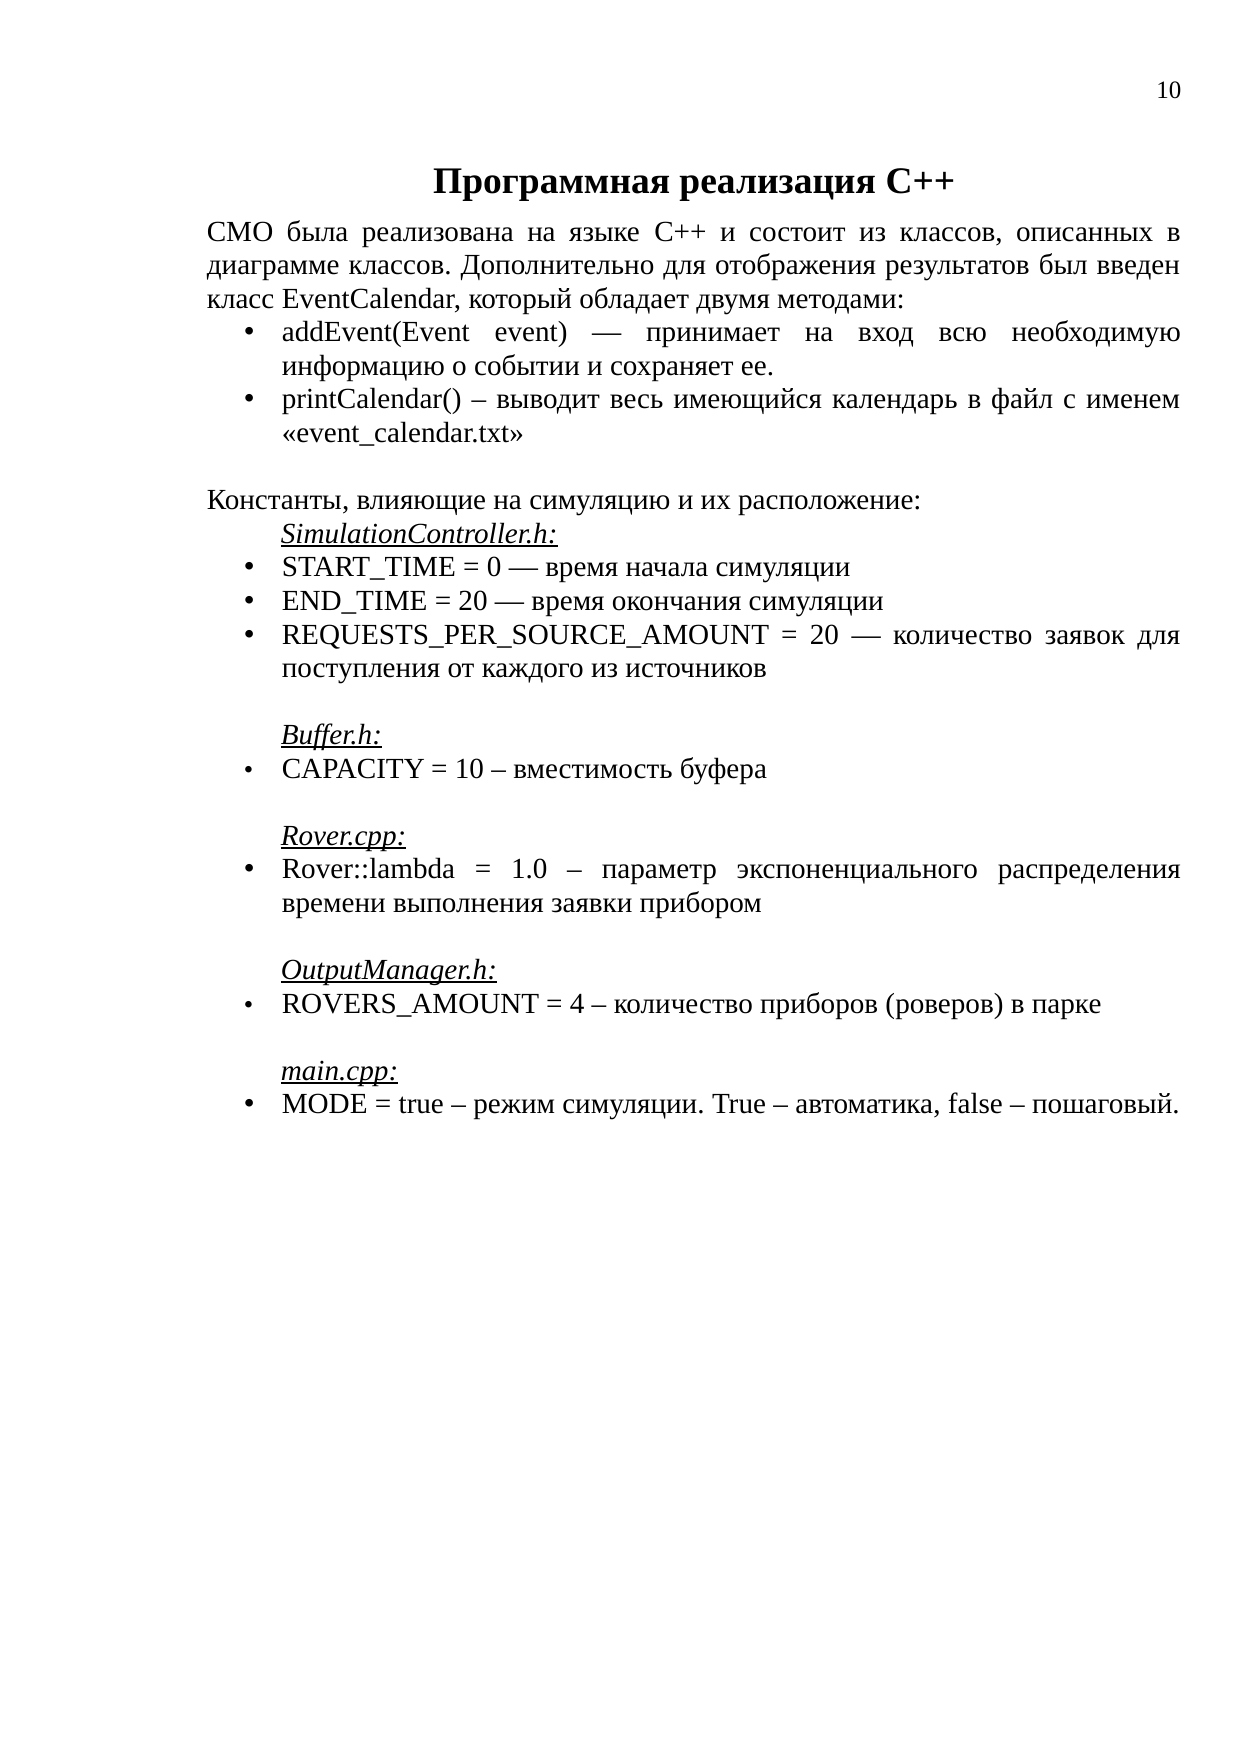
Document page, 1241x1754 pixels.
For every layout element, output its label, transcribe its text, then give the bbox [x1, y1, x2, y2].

list START_TIME = 0 — время начала симуляции [244, 549, 1181, 583]
list Rover::lambda = 1.0 – параметр экспоненциального распределения времени выполнения заявки прибором [244, 852, 1181, 919]
list CAPACITY = 10 – вместимость буфера [244, 751, 1181, 784]
list ROVERS_AMOUNT = 4 – количество приборов (роверов) в парке [244, 986, 1181, 1019]
list END_TIME = 20 — время окончания симуляции [244, 583, 1181, 617]
list REQUESTS_PER_SOURCE_AMOUNT = 20 — количество заявок для поступления от каждого из источников [244, 617, 1181, 684]
list addEvent(Event event) — принимает на вход всю необходимую информацию о событии и сохраняет ее. [244, 314, 1181, 382]
text main.cpp: [207, 1053, 1181, 1087]
text Константы, влияющие на симуляцию и их расположение: [207, 482, 1181, 516]
list MODE = true – режим симуляции. True – автоматика, false – пошаговый. [244, 1087, 1181, 1120]
text SimulationController.h: [207, 516, 1181, 549]
text СМО была реализована на языке C++ и состоит из классов, описанных в диаграмме классов. Дополнительно для отображения результатов был введен класс EventCalendar, который обладает двумя методами: [207, 214, 1181, 314]
subtitle Программная реализация C++ [207, 158, 1181, 201]
list printCalendar() – выводит весь имеющийся календарь в файл с именем «event_calendar.txt» [244, 382, 1181, 449]
text OutputManager.h: [207, 952, 1181, 986]
text Buffer.h: [207, 717, 1181, 751]
text Rover.cpp: [207, 818, 1181, 852]
